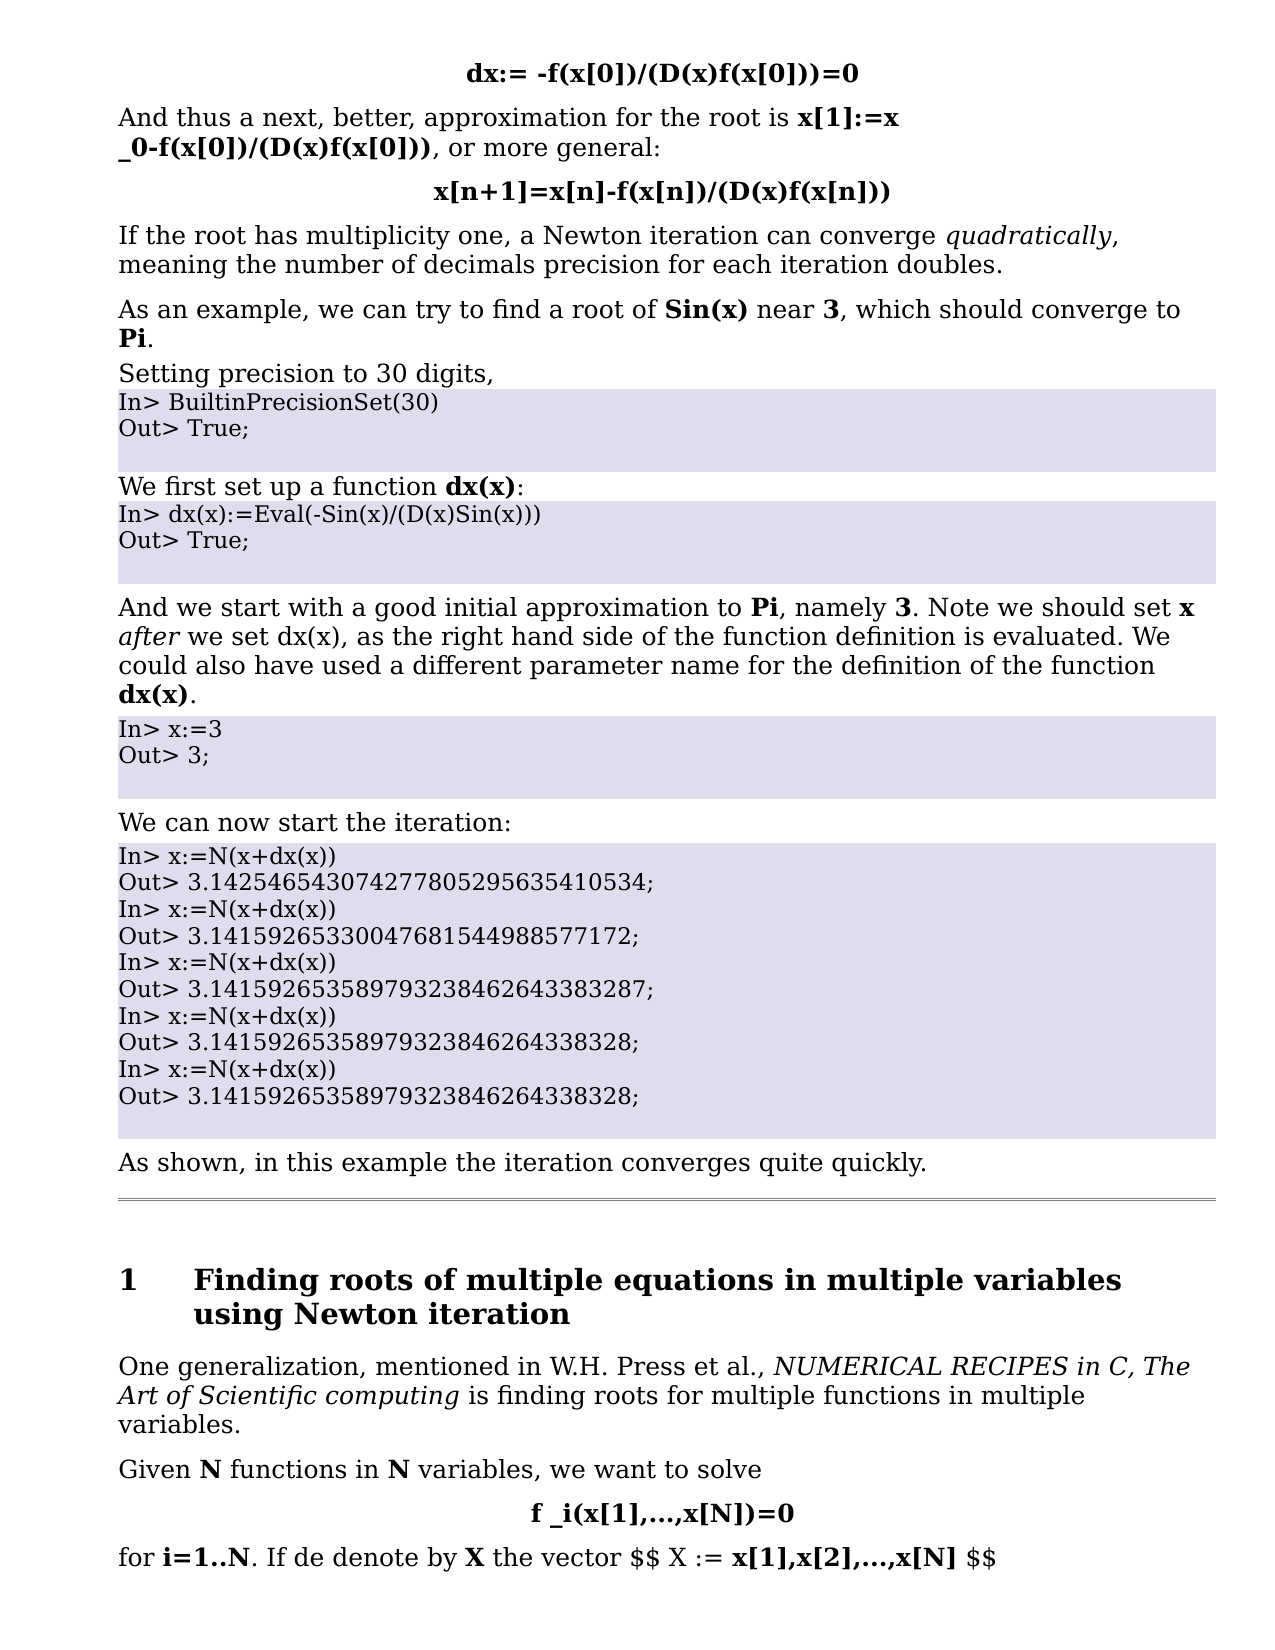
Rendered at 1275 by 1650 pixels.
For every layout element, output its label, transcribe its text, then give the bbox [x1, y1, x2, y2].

text As shown, in this example the iteration converges quite quickly. [118, 1148, 1216, 1177]
text Given N functions in N variables, we want to solve [118, 1454, 1216, 1484]
text We can now start the iteration: [118, 808, 1216, 837]
text We first set up a function dx(x): [118, 472, 1216, 501]
text f _i(x[1],...,x[N])=0 [118, 1499, 1216, 1528]
table_header In> dx(x):=Eval(-Sin(x)/(D(x)Sin(x))) Out> True; [118, 501, 1216, 584]
table_header In> x:=3 Out> 3; [118, 716, 1216, 799]
text Setting precision to 30 digits, [118, 360, 1216, 389]
subtitle Finding roots of multiple equations in multiple variables using Newton iteration [118, 1263, 1216, 1331]
text x[n+1]=x[n]-f(x[n])/(D(x)f(x[n])) [118, 177, 1216, 207]
text One generalization, mentioned in W.H. Press et al., NUMERICAL RECIPES in C, The Art of Scientific computing is finding roots for multiple functions in multiple variables. [118, 1352, 1216, 1439]
text And thus a next, better, approximation for the root is x[1]:=x _0-f(x[0])/(D(x)f(x[0])), or more general: [118, 103, 1216, 162]
table_header In> BuiltinPrecisionSet(30) Out> True; [118, 389, 1216, 472]
text dx:= -f(x[0])/(D(x)f(x[0]))=0 [118, 59, 1216, 88]
text And we start with a good initial approximation to Pi, namely 3. Note we should set x after we set dx(x), as the right hand side of the function definition is evaluated. We could also have used a different parameter name for the definition of the function dx(x). [118, 593, 1216, 710]
text for i=1..N. If de denote by X the vector $$ X := x[1],x[2],...,x[N] $$ [118, 1543, 1216, 1573]
text If the root has multiplicity one, a Newton iteration can converge quadratically, meaning the number of decimals precision for each iteration doubles. [118, 222, 1216, 280]
table_header In> x:=N(x+dx(x)) Out> 3.142546543074277805295635410534; In> x:=N(x+dx(x)) Out> 3.14159265330047681544988577172; In> x:=N(x+dx(x)) Out> 3.141592653589793238462643383287; In> x:=N(x+dx(x)) Out> 3.14159265358979323846264338328; In> x:=N(x+dx(x)) Out> 3.14159265358979323846264338328; [118, 843, 1216, 1139]
text As an example, we can try to find a root of Sin(x) near 3, which should converge to Pi. [118, 295, 1216, 354]
